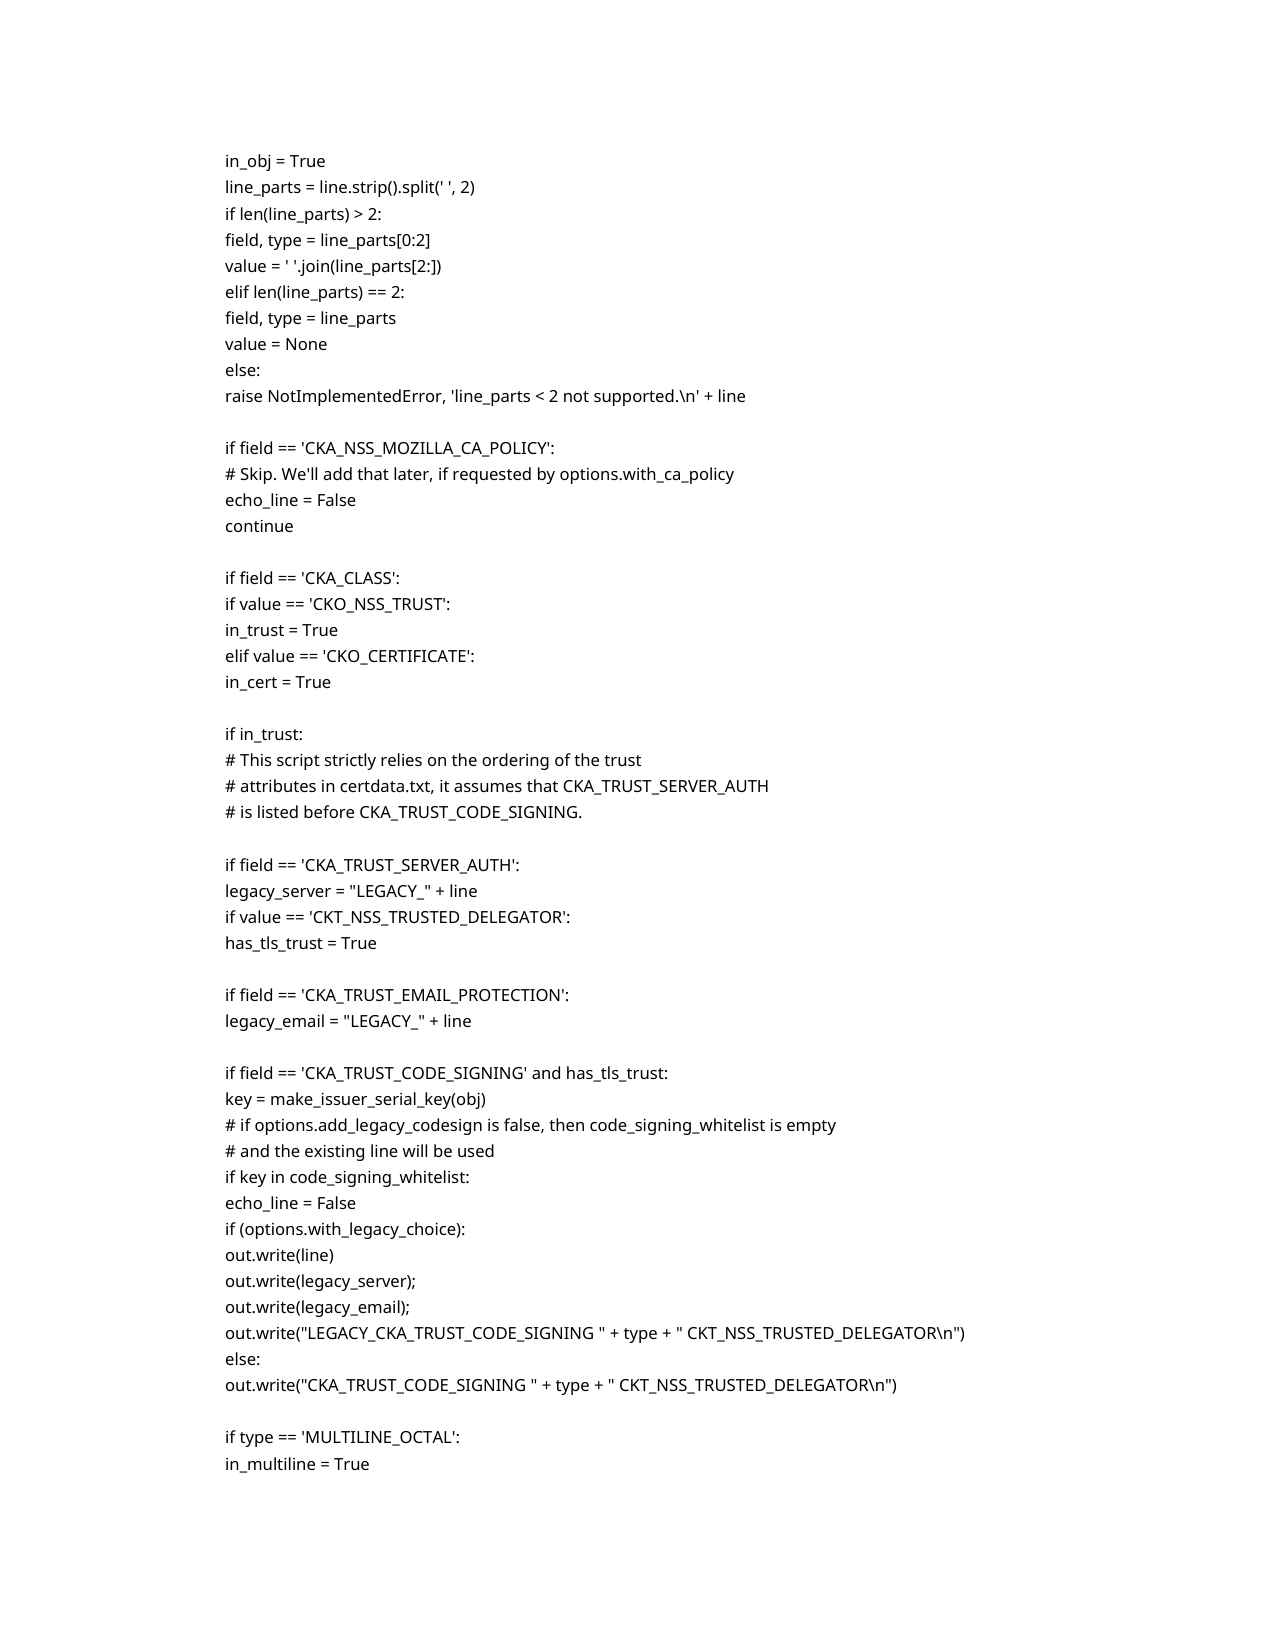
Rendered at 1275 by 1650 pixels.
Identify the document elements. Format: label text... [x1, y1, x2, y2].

text if field == 'CKA_CLASS': [150, 567, 1125, 589]
text # and the existing line will be used [150, 1139, 1125, 1162]
text if (options.with_legacy_choice): [150, 1218, 1125, 1240]
text out.write("CKA_TRUST_CODE_SIGNING " + type + " CKT_NSS_TRUSTED_DELEGATOR\n") [150, 1374, 1125, 1397]
text if key in code_signing_whitelist: [150, 1166, 1125, 1188]
text in_cert = True [150, 671, 1125, 693]
text legacy_email = "LEGACY_" + line [150, 1009, 1125, 1032]
text # attributes in certdata.txt, it assumes that CKA_TRUST_SERVER_AUTH [150, 775, 1125, 798]
text if value == 'CKO_NSS_TRUST': [150, 593, 1125, 615]
text in_trust = True [150, 619, 1125, 641]
text elif len(line_parts) == 2: [150, 280, 1125, 303]
text # is listed before CKA_TRUST_CODE_SIGNING. [150, 801, 1125, 824]
text raise NotImplementedError, 'line_parts < 2 not supported.\n' + line [150, 384, 1125, 407]
text field, type = line_parts[0:2] [150, 228, 1125, 251]
text # if options.add_legacy_codesign is false, then code_signing_whitelist is empty [150, 1113, 1125, 1136]
text echo_line = False [150, 488, 1125, 511]
text out.write(line) [150, 1244, 1125, 1266]
text has_tls_trust = True [150, 931, 1125, 954]
text elif value == 'CKO_CERTIFICATE': [150, 645, 1125, 667]
text continue [150, 514, 1125, 537]
text out.write(legacy_email); [150, 1296, 1125, 1318]
text echo_line = False [150, 1192, 1125, 1214]
text if type == 'MULTILINE_OCTAL': [150, 1426, 1125, 1449]
text if field == 'CKA_NSS_MOZILLA_CA_POLICY': [150, 436, 1125, 459]
text if field == 'CKA_TRUST_EMAIL_PROTECTION': [150, 983, 1125, 1006]
text line_parts = line.strip().split(' ', 2) [150, 176, 1125, 199]
text # This script strictly relies on the ordering of the trust [150, 749, 1125, 772]
text if value == 'CKT_NSS_TRUSTED_DELEGATOR': [150, 905, 1125, 928]
text if field == 'CKA_TRUST_SERVER_AUTH': [150, 853, 1125, 876]
text if len(line_parts) > 2: [150, 202, 1125, 225]
text out.write(legacy_server); [150, 1270, 1125, 1292]
text # Skip. We'll add that later, if requested by options.with_ca_policy [150, 462, 1125, 485]
text else: [150, 1348, 1125, 1371]
text else: [150, 358, 1125, 381]
text key = make_issuer_serial_key(obj) [150, 1087, 1125, 1110]
text in_multiline = True [150, 1452, 1125, 1475]
text if field == 'CKA_TRUST_CODE_SIGNING' and has_tls_trust: [150, 1061, 1125, 1084]
text value = ' '.join(line_parts[2:]) [150, 254, 1125, 277]
text legacy_server = "LEGACY_" + line [150, 879, 1125, 902]
text value = None [150, 332, 1125, 355]
text field, type = line_parts [150, 306, 1125, 329]
text in_obj = True [150, 150, 1125, 173]
text out.write("LEGACY_CKA_TRUST_CODE_SIGNING " + type + " CKT_NSS_TRUSTED_DELEGATOR\n") [150, 1322, 1125, 1344]
text if in_trust: [150, 723, 1125, 746]
